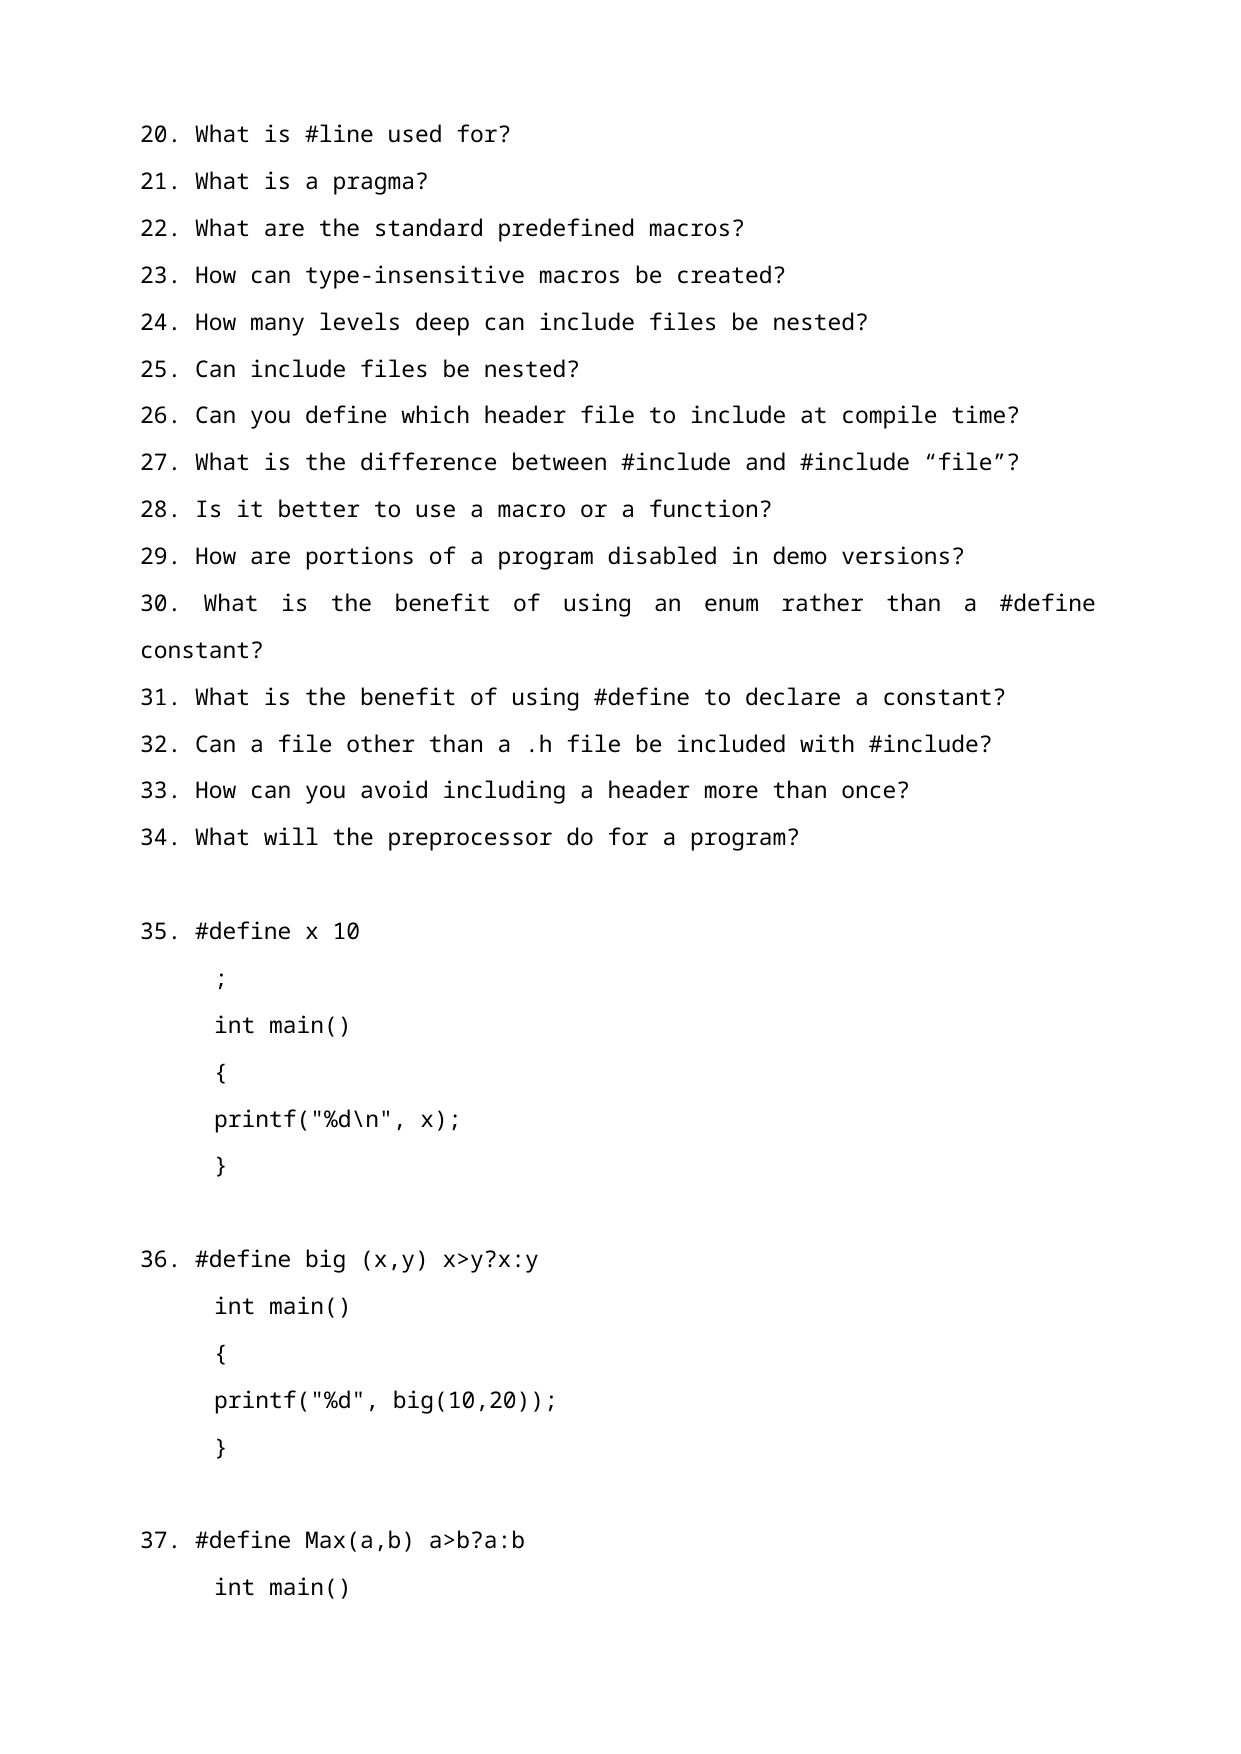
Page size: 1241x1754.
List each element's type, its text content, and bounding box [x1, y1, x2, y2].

text 23. How can type-insensitive macros be created? [140, 259, 1097, 290]
text 30. What is the benefit of using an enum rather than a #define constant? [140, 587, 1097, 665]
text 21. What is a pragma? [140, 165, 1097, 196]
text 32. Can a file other than a .h file be included with #include? [140, 727, 1097, 759]
text 27. What is the difference between #include and #include “file”? [140, 446, 1097, 477]
text 29. How are portions of a program disabled in demo versions? [140, 540, 1097, 571]
text { [140, 1337, 1097, 1368]
text ; [140, 962, 1097, 993]
text printf("%d\n", x); [140, 1102, 1097, 1134]
text } [140, 1431, 1097, 1462]
text { [140, 1056, 1097, 1087]
text 37. #define Max(a,b) a>b?a:b [140, 1524, 1097, 1556]
text int main() [140, 1009, 1097, 1040]
text 33. How can you avoid including a header more than once? [140, 774, 1097, 806]
text 34. What will the preprocessor do for a program? [140, 821, 1097, 852]
text 31. What is the benefit of using #define to declare a constant? [140, 681, 1097, 712]
text 22. What are the standard predefined macros? [140, 212, 1097, 243]
text 24. How many levels deep can include files be nested? [140, 306, 1097, 337]
text int main() [140, 1571, 1097, 1602]
text 20. What is #line used for? [140, 118, 1097, 149]
text 35. #define x 10 [140, 915, 1097, 946]
text 25. Can include files be nested? [140, 352, 1097, 384]
text 36. #define big (x,y) x>y?x:y [140, 1243, 1097, 1274]
text int main() [140, 1290, 1097, 1321]
text 26. Can you define which header file to include at compile time? [140, 399, 1097, 431]
text printf("%d", big(10,20)); [140, 1384, 1097, 1415]
text 28. Is it better to use a macro or a function? [140, 493, 1097, 524]
text } [140, 1149, 1097, 1181]
